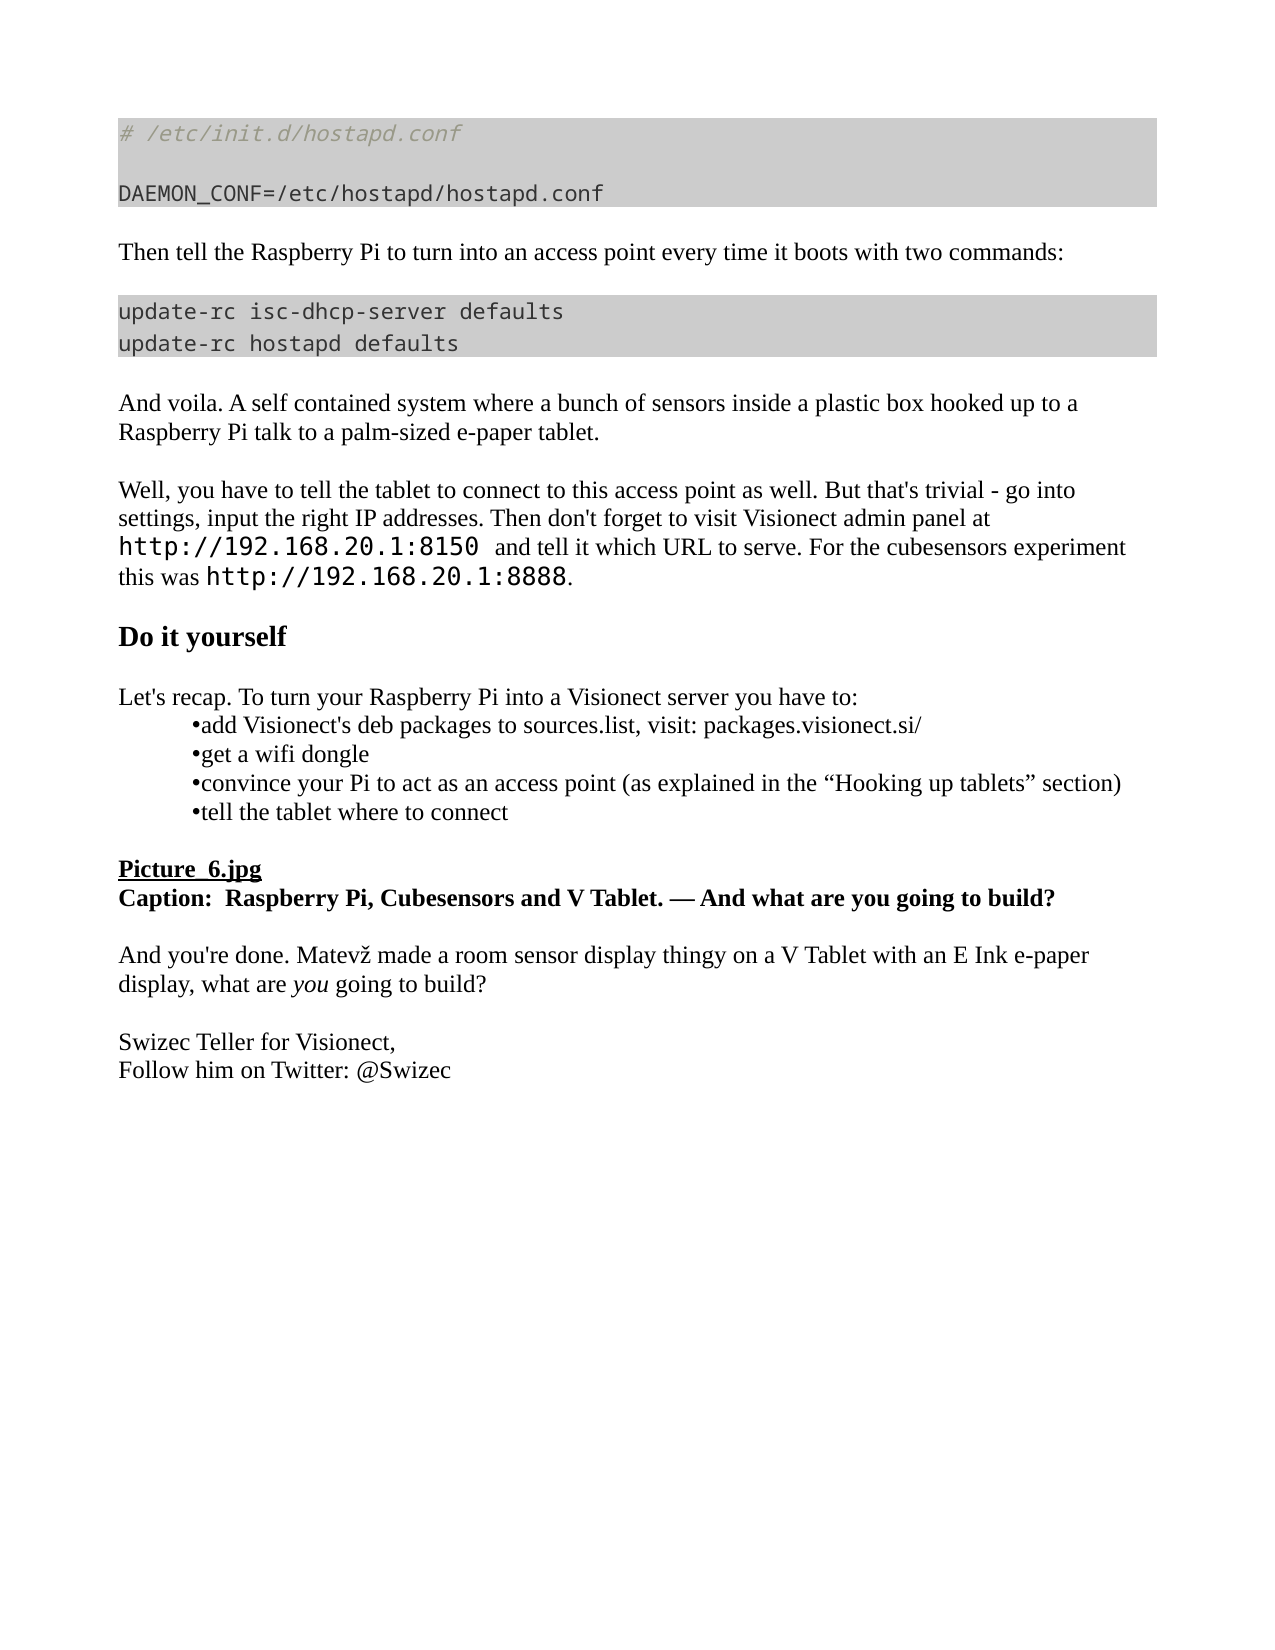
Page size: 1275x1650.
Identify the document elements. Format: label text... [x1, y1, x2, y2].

text Follow him on Twitter: @Swizec [118, 1056, 1157, 1084]
text Do it yourself [118, 619, 1157, 653]
text Let's recap. To turn your Raspberry Pi into a Visionect server you have to: [118, 682, 1157, 711]
text DAEMON_CONF=/etc/hostapd/hostapd.conf [118, 178, 1157, 207]
list tell the tablet where to connect [118, 797, 1157, 826]
text And voila. A self contained system where a bunch of sensors inside a plastic box hooked up to a Raspberry Pi talk to a palm-sized e-paper tablet. [118, 388, 1157, 446]
text update-rc hostapd defaults [118, 326, 1157, 357]
text # /etc/init.d/hostapd.conf [118, 118, 1157, 148]
text Picture_6.jpg Caption: Raspberry Pi, Cubesensors and V Tablet. — And what are you going to build? [118, 854, 1157, 912]
text update-rc isc-dhcp-server defaults [118, 295, 1157, 326]
list convince your Pi to act as an access point (as explained in the “Hooking up tablets” section) [118, 768, 1157, 797]
text Well, you have to tell the tablet to connect to this access point as well. But that's trivial - go into settings, input the right IP addresses. Then don't forget to visit Visionect admin panel at http://192.168.20.1:8150 and tell it which URL to serve. For the cubesensors experiment this was http://192.168.20.1:8888. [118, 475, 1157, 591]
list add Visionect's deb packages to sources.list, visit: packages.visionect.si/ [118, 711, 1157, 739]
list get a wifi dongle [118, 739, 1157, 768]
text Then tell the Raspberry Pi to turn into an access point every time it boots with two commands: [118, 207, 1157, 266]
text And you're done. Matevž made a room sensor display thingy on a V Tablet with an E Ink e-paper display, what are you going to build? [118, 941, 1157, 998]
text Swizec Teller for Visionect, [118, 1027, 1157, 1056]
